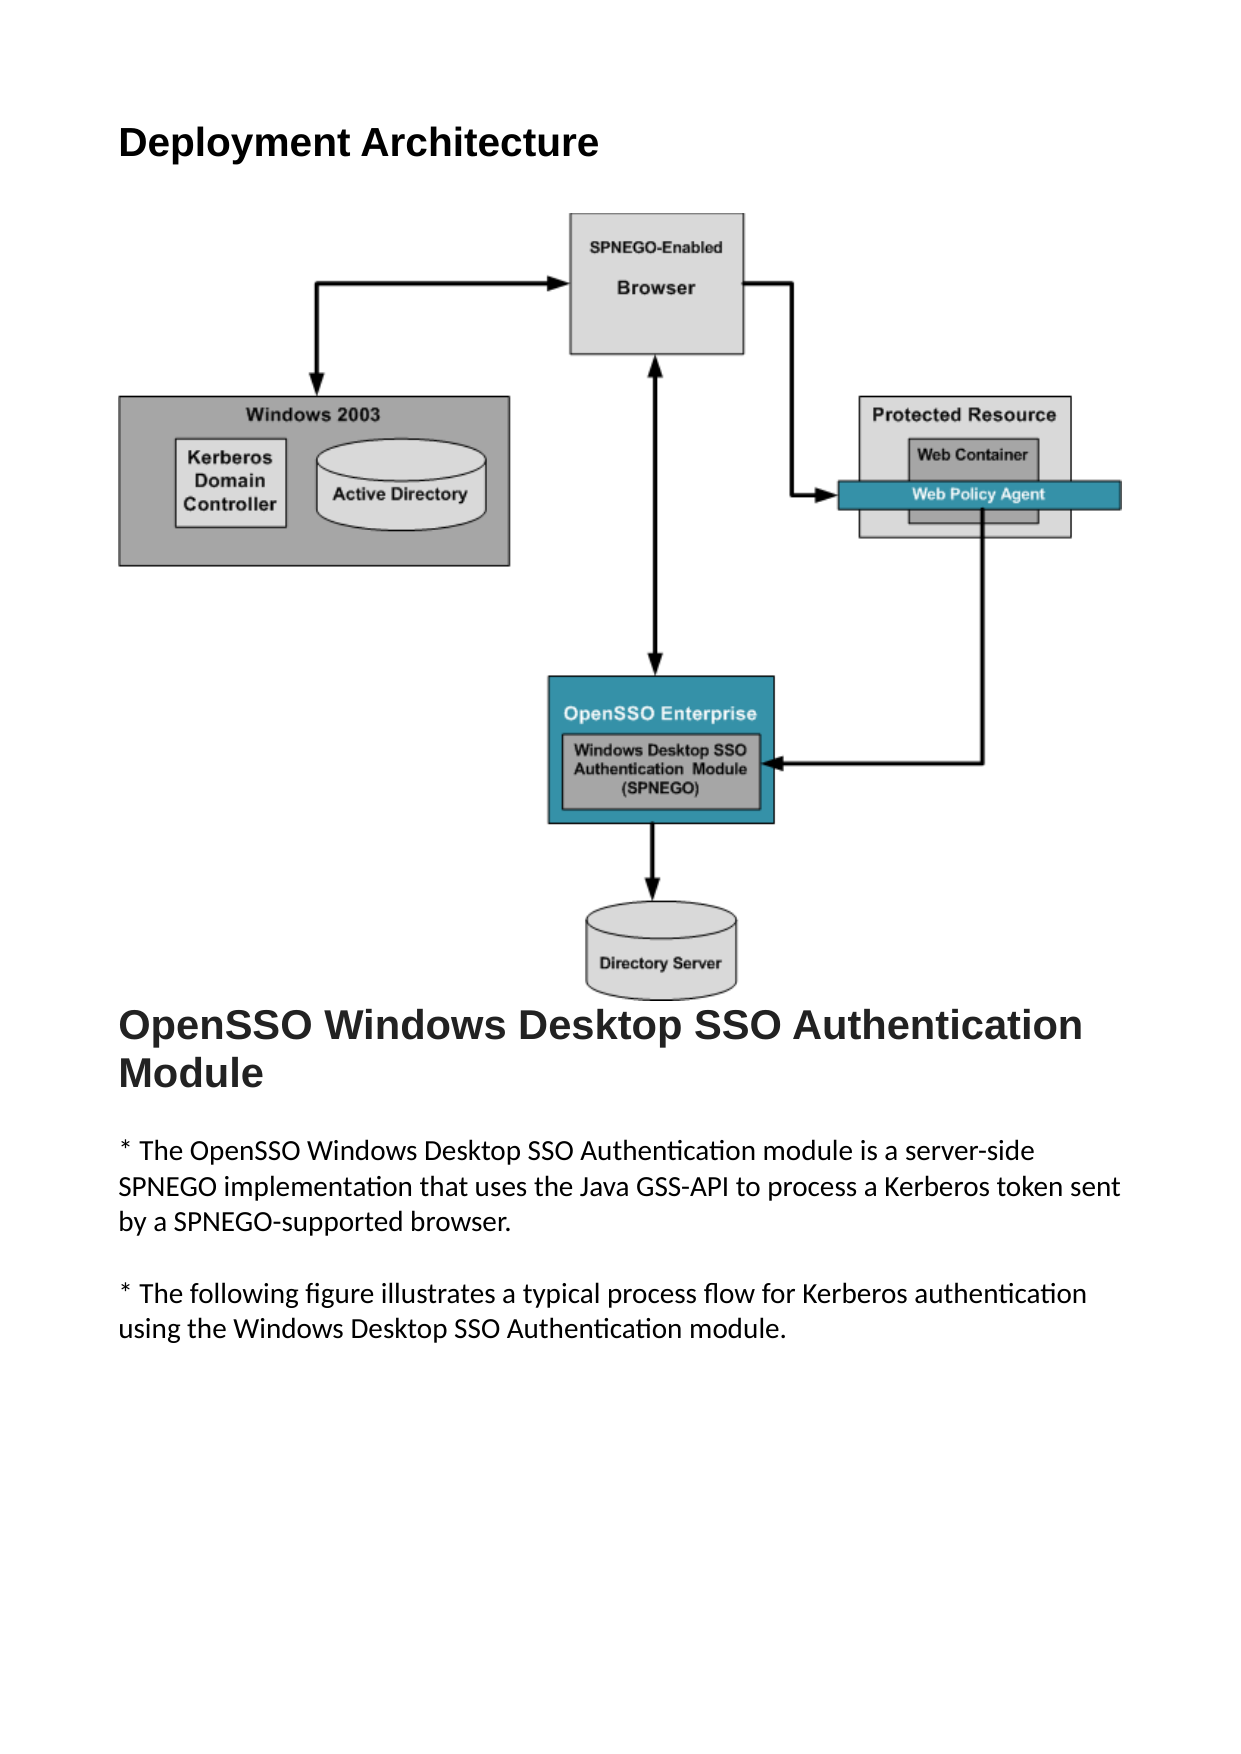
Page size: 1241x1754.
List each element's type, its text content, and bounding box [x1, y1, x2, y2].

text * The following figure illustrates a typical process flow for Kerberos authentication using the Windows Desktop SSO Authentication module. [118, 1275, 1122, 1346]
subtitle OpenSSO Windows Desktop SSO Authentication Module [118, 1001, 1122, 1097]
subtitle Deployment Architecture [118, 118, 1122, 165]
text * The OpenSSO Windows Desktop SSO Authentication module is a server-side SPNEGO implementation that uses the Java GSS-API to process a Kerberos token sent by a SPNEGO-supported browser. [118, 1132, 1122, 1239]
picture [118, 213, 1122, 1001]
